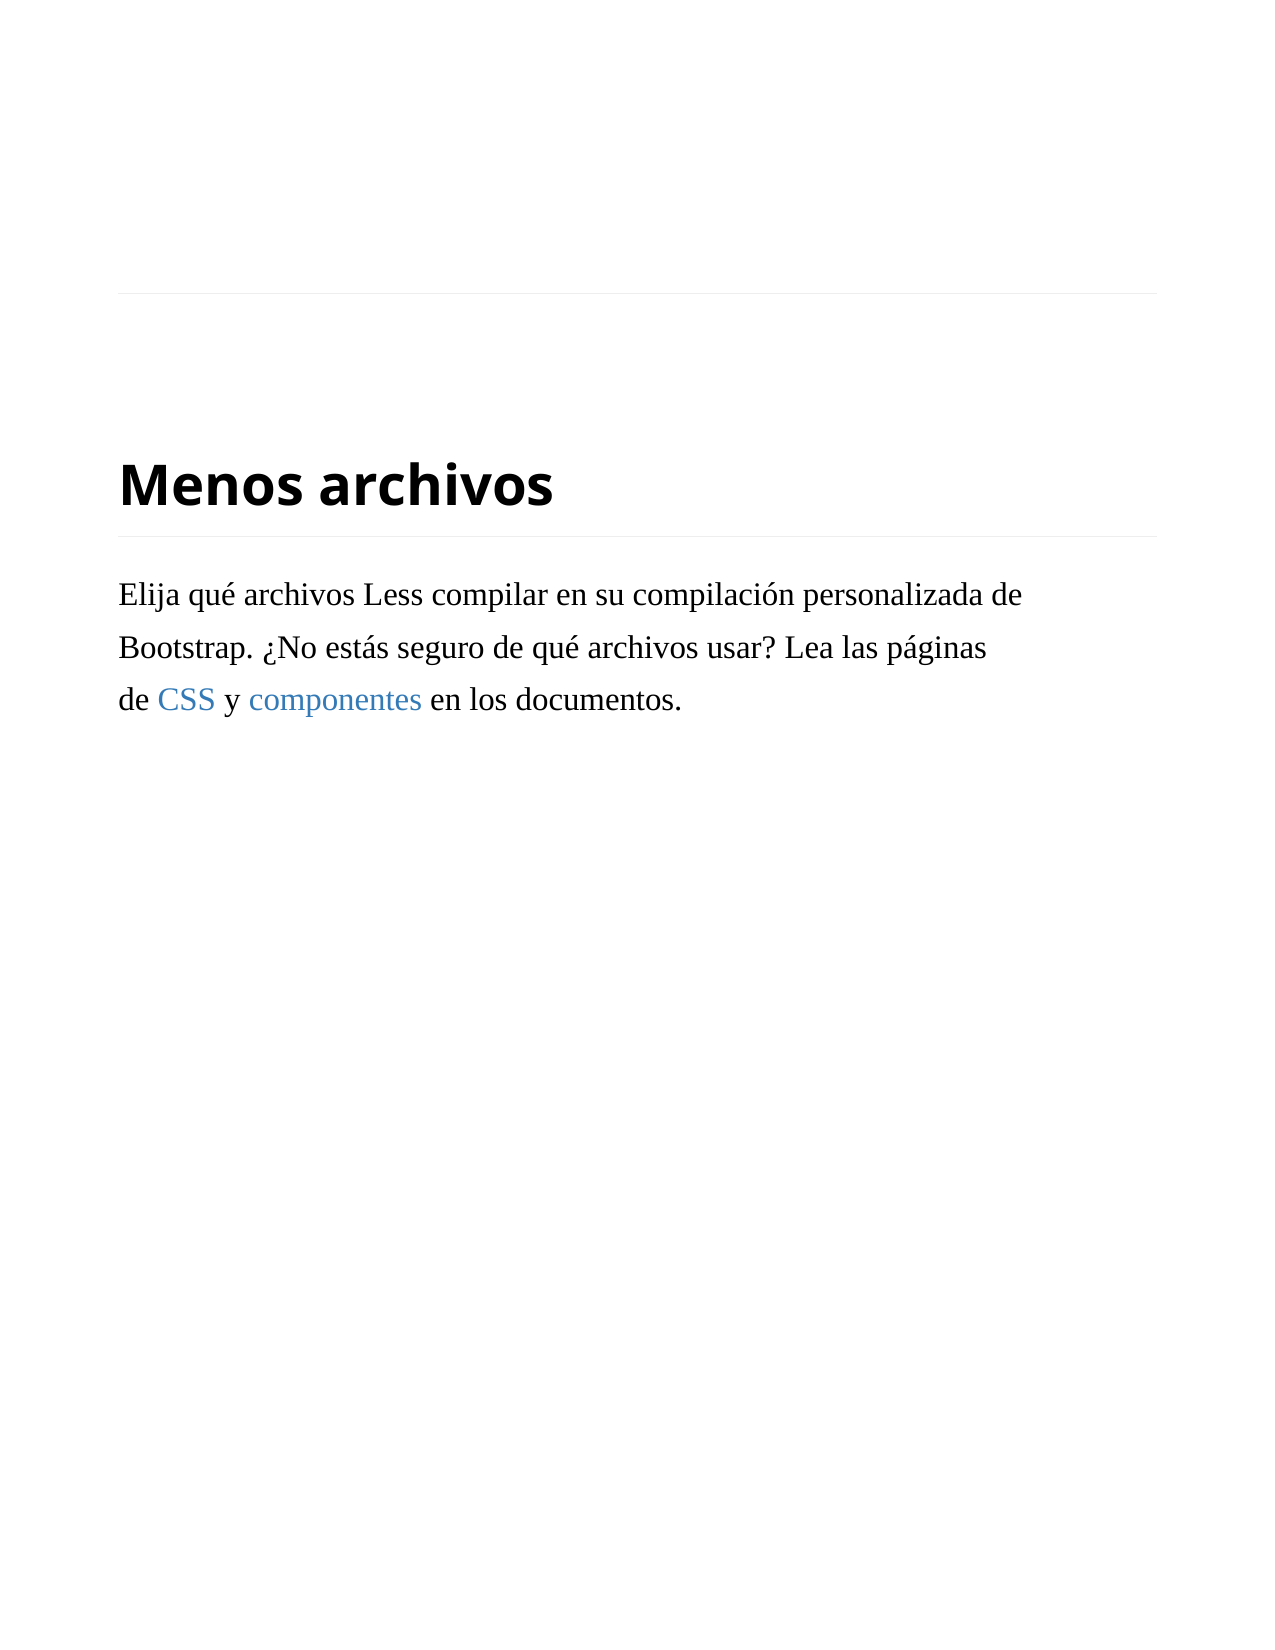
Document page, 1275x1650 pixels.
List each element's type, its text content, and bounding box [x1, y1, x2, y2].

subtitle Menos archivos [118, 361, 1157, 536]
text Elija qué archivos Less compilar en su compilación personalizada de Bootstrap. ¿No estás seguro de qué archivos usar? Lea las páginas de CSS y componentes en los documentos. [118, 575, 1157, 718]
